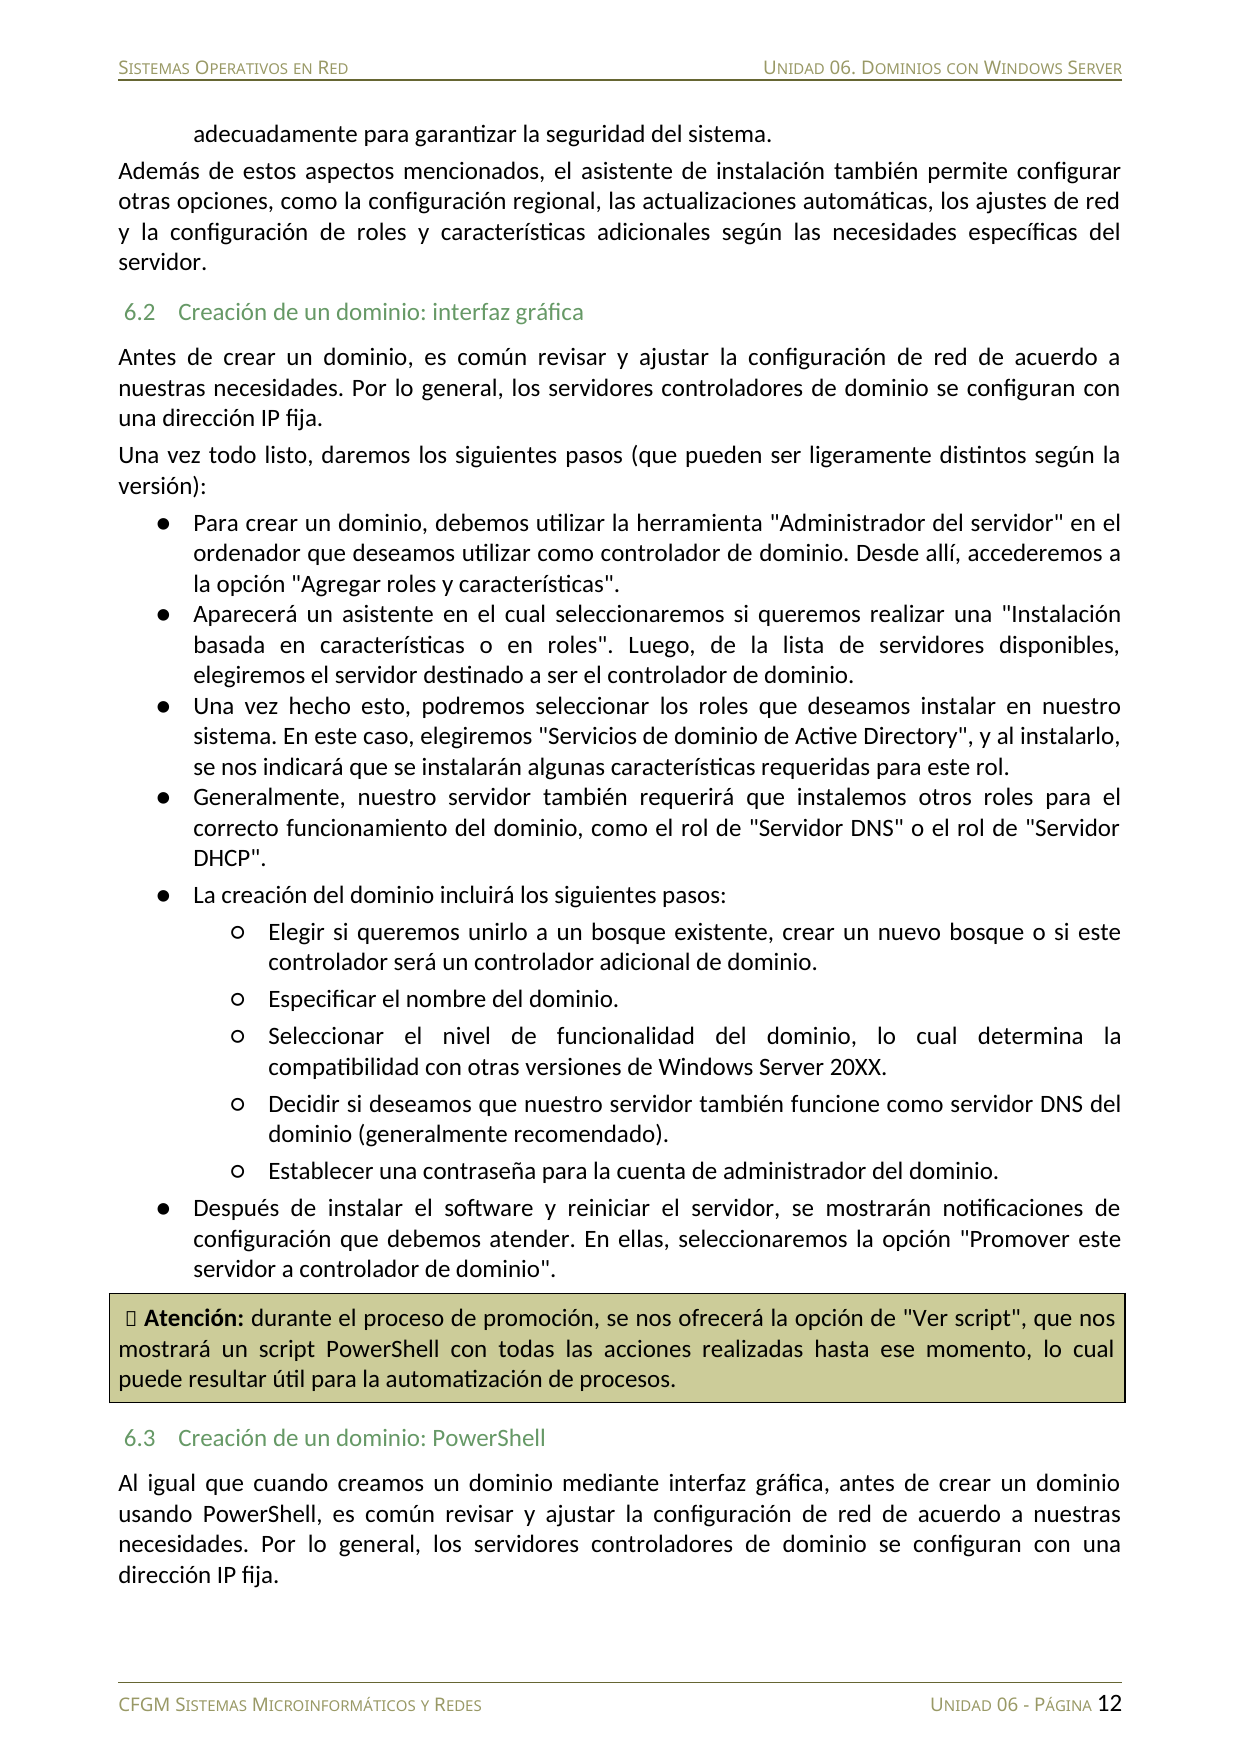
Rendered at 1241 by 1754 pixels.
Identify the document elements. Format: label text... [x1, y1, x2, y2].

subtitle Creación de un dominio: interfaz gráfica [118, 296, 1122, 326]
text Una vez todo listo, daremos los siguientes pasos (que pueden ser ligeramente distintos según la versión): [118, 439, 1122, 500]
text ❕ Atención: durante el proceso de promoción, se nos ofrecerá la opción de "Ver script", que nos mostrará un script PowerShell con todas las acciones realizadas hasta ese momento, lo cual puede resultar útil para la automatización de procesos. [110, 1294, 1124, 1402]
text Además de estos aspectos mencionados, el asistente de instalación también permite configurar otras opciones, como la configuración regional, las actualizaciones automáticas, los ajustes de red y la configuración de roles y características adicionales según las necesidades específicas del servidor. [118, 155, 1122, 277]
list Generalmente, nuestro servidor también requerirá que instalemos otros roles para el correcto funcionamiento del dominio, como el rol de "Servidor DNS" o el rol de "Servidor DHCP". [156, 781, 1122, 873]
list Decidir si deseamos que nuestro servidor también funcione como servidor DNS del dominio (generalmente recomendado). [231, 1088, 1122, 1149]
list Después de instalar el software y reiniciar el servidor, se mostrarán notificaciones de configuración que debemos atender. En ellas, seleccionaremos la opción "Promover este servidor a controlador de dominio". [156, 1192, 1122, 1284]
list Seleccionar el nivel de funcionalidad del dominio, lo cual determina la compatibilidad con otras versiones de Windows Server 20XX. [231, 1020, 1122, 1081]
list Elegir si queremos unirlo a un bosque existente, crear un nuevo bosque o si este controlador será un controlador adicional de dominio. [231, 916, 1122, 977]
list Para crear un dominio, debemos utilizar la herramienta "Administrador del servidor" en el ordenador que deseamos utilizar como controlador de dominio. Desde allí, accederemos a la opción "Agregar roles y características". [156, 507, 1122, 598]
list Una vez hecho esto, podremos seleccionar los roles que deseamos instalar en nuestro sistema. En este caso, elegiremos "Servicios de dominio de Active Directory", y al instalarlo, se nos indicará que se instalarán algunas características requeridas para este rol. [156, 690, 1122, 781]
text Al igual que cuando creamos un dominio mediante interfaz gráfica, antes de crear un dominio usando PowerShell, es común revisar y ajustar la configuración de red de acuerdo a nuestras necesidades. Por lo general, los servidores controladores de dominio se configuran con una dirección IP fija. [118, 1467, 1122, 1589]
list Establecer una contraseña para la cuenta de administrador del dominio. [231, 1155, 1122, 1186]
list La creación del dominio incluirá los siguientes pasos: [156, 879, 1122, 909]
text Antes de crear un dominio, es común revisar y ajustar la configuración de red de acuerdo a nuestras necesidades. Por lo general, los servidores controladores de dominio se configuran con una dirección IP fija. [118, 341, 1122, 433]
list adecuadamente para garantizar la seguridad del sistema. [156, 118, 1122, 148]
list Especificar el nombre del dominio. [231, 983, 1122, 1014]
list Aparecerá un asistente en el cual seleccionaremos si queremos realizar una "Instalación basada en características o en roles". Luego, de la lista de servidores disponibles, elegiremos el servidor destinado a ser el controlador de dominio. [156, 598, 1122, 690]
subtitle Creación de un dominio: PowerShell [118, 1422, 1122, 1452]
